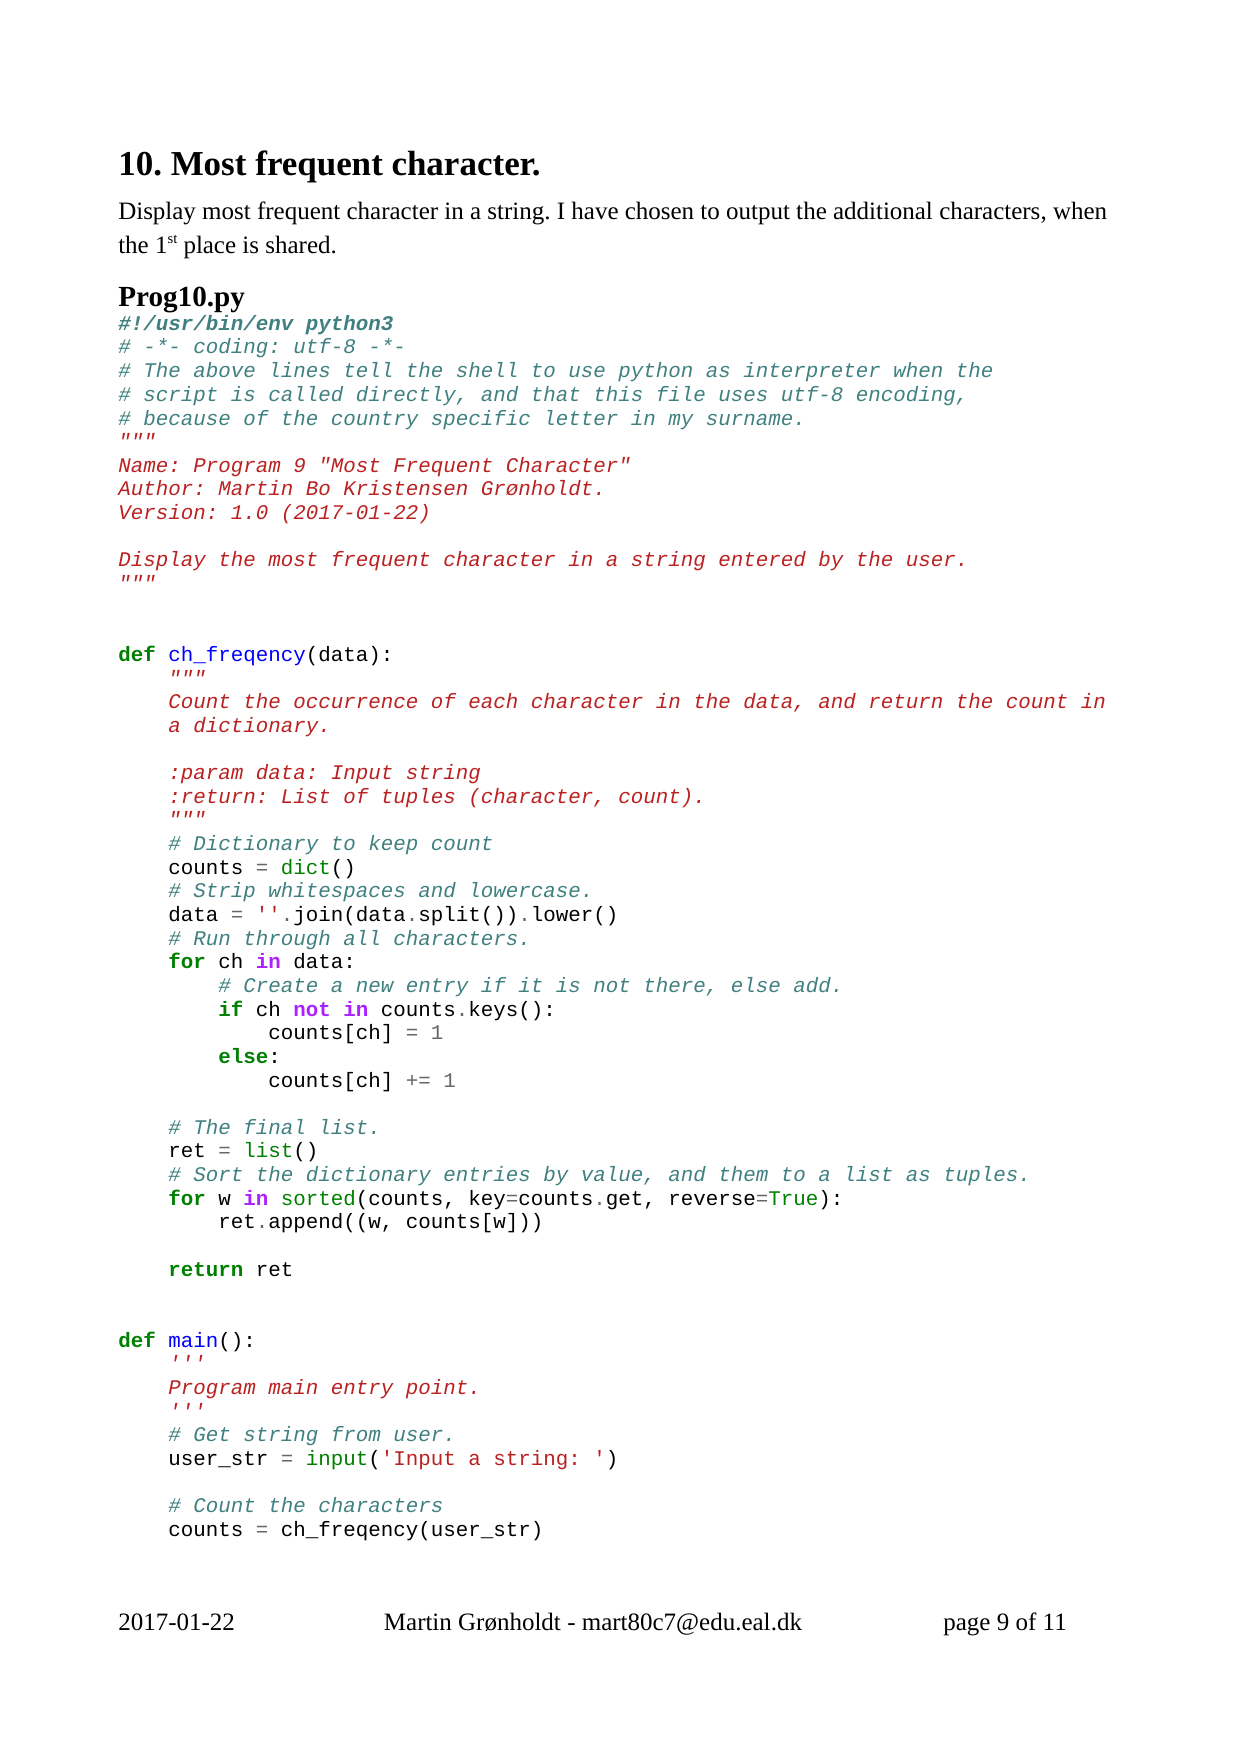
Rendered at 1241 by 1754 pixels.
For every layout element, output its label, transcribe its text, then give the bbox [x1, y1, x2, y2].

text # Strip whitespaces and lowercase. [118, 880, 1122, 904]
text counts[ch] += 1 [118, 1069, 1122, 1093]
text Name: Program 9 "Most Frequent Character" [118, 455, 1122, 478]
text Author: Martin Bo Kristensen Grønholdt. [118, 478, 1122, 502]
text ret.append((w, counts[w])) [118, 1211, 1122, 1235]
text Prog10.py [118, 279, 1122, 313]
text # because of the country specific letter in my surname. [118, 407, 1122, 431]
text counts = dict() [118, 857, 1122, 880]
text :param data: Input string [118, 762, 1122, 786]
text if ch not in counts.keys(): [118, 999, 1122, 1022]
text # The final list. [118, 1117, 1122, 1141]
text ''' [118, 1353, 1122, 1377]
text ret = list() [118, 1141, 1122, 1164]
text """ [118, 809, 1122, 833]
text # Dictionary to keep count [118, 833, 1122, 857]
text # Count the characters [118, 1495, 1122, 1519]
text Program main entry point. [118, 1377, 1122, 1401]
text :return: List of tuples (character, count). [118, 786, 1122, 809]
text def main(): [118, 1330, 1122, 1353]
text for w in sorted(counts, key=counts.get, reverse=True): [118, 1188, 1122, 1211]
text return ret [118, 1259, 1122, 1282]
text # -*- coding: utf-8 -*- [118, 337, 1122, 360]
text # Sort the dictionary entries by value, and them to a list as tuples. [118, 1164, 1122, 1188]
text else: [118, 1046, 1122, 1069]
text counts[ch] = 1 [118, 1022, 1122, 1046]
text data = ''.join(data.split()).lower() [118, 904, 1122, 928]
text def ch_freqency(data): [118, 644, 1122, 668]
text a dictionary. [118, 715, 1122, 738]
text """ [118, 431, 1122, 455]
text Display the most frequent character in a string entered by the user. [118, 549, 1122, 573]
text #!/usr/bin/env python3 [118, 313, 1122, 337]
text # script is called directly, and that this file uses utf-8 encoding, [118, 384, 1122, 407]
text user_str = input('Input a string: ') [118, 1448, 1122, 1472]
text # Run through all characters. [118, 928, 1122, 951]
text ''' [118, 1401, 1122, 1424]
text """ [118, 573, 1122, 597]
text for ch in data: [118, 951, 1122, 975]
text # Get string from user. [118, 1424, 1122, 1448]
text Count the occurrence of each character in the data, and return the count in [118, 691, 1122, 715]
text counts = ch_freqency(user_str) [118, 1519, 1122, 1542]
subtitle 10. Most frequent character. [118, 143, 1122, 183]
text # The above lines tell the shell to use python as interpreter when the [118, 360, 1122, 384]
text Display most frequent character in a string. I have chosen to output the additional characters, when the 1st place is shared. [118, 196, 1122, 259]
text Version: 1.0 (2017-01-22) [118, 502, 1122, 526]
text # Create a new entry if it is not there, else add. [118, 975, 1122, 999]
text """ [118, 668, 1122, 691]
